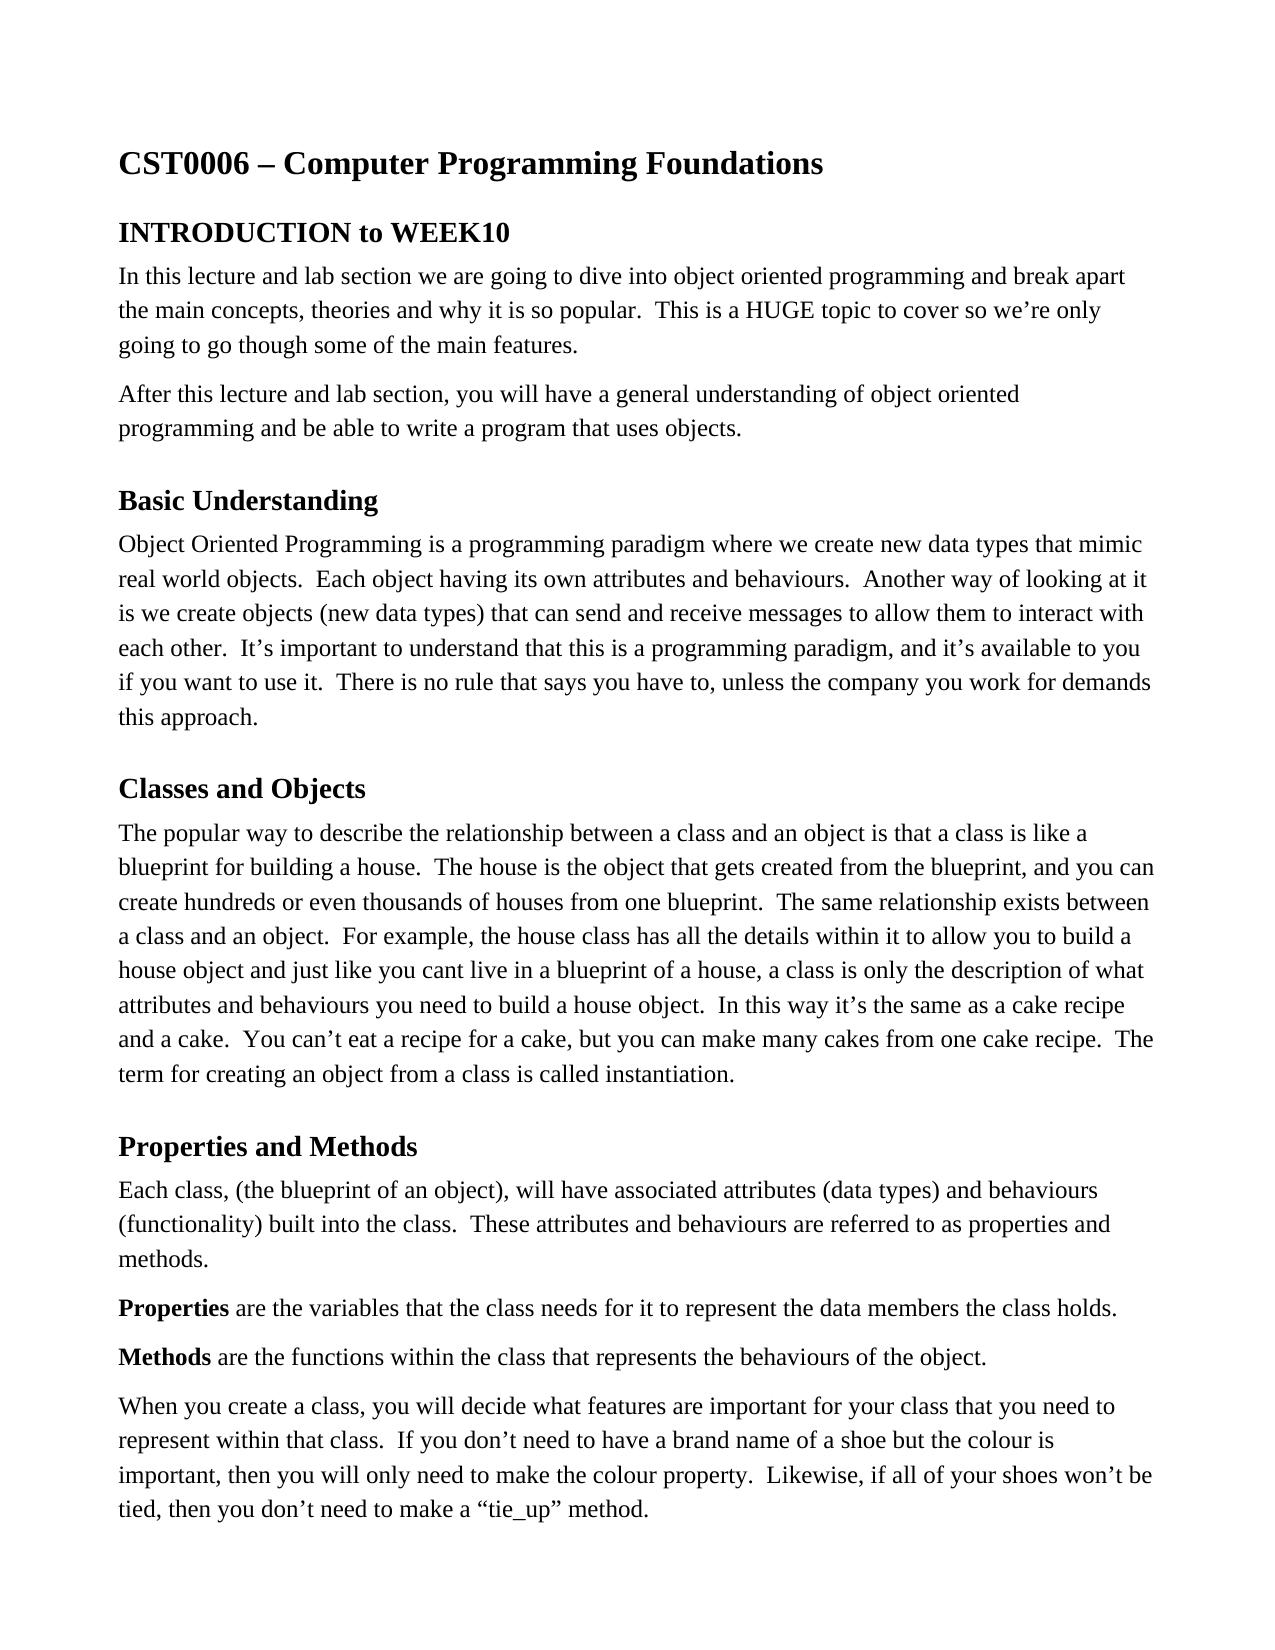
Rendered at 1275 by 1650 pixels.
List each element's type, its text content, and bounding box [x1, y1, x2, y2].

text Object Oriented Programming is a programming paradigm where we create new data types that mimic real world objects. Each object having its own attributes and behaviours. Another way of looking at it is we create objects (new data types) that can send and receive messages to allow them to interact with each other. It’s important to understand that this is a programming paradigm, and it’s available to you if you want to use it. There is no rule that says you have to, unless the company you work for demands this approach. [118, 529, 1157, 730]
text When you create a class, you will decide what features are important for your class that you need to represent within that class. If you don’t need to have a brand name of a shoe but the colour is important, then you will only need to make the colour property. Likewise, if all of your shoes won’t be tied, then you don’t need to make a “tie_up” method. [118, 1391, 1157, 1523]
text The popular way to describe the relationship between a class and an object is that a class is like a blueprint for building a house. The house is the object that gets created from the blueprint, and you can create hundreds or even thousands of houses from one blueprint. The same relationship exists between a class and an object. For example, the house class has all the details within it to allow you to build a house object and just like you cant live in a blueprint of a house, a class is only the description of what attributes and behaviours you need to build a house object. In this way it’s the same as a cake recipe and a cake. You can’t eat a recipe for a cake, but you can make many cakes from one cake recipe. The term for creating an object from a class is called instantiation. [118, 818, 1157, 1088]
text Properties are the variables that the class needs for it to represent the data members the class holds. [118, 1293, 1157, 1322]
text In this lecture and lab section we are going to dive into object oriented programming and break apart the main concepts, theories and why it is so popular. This is a HUGE topic to cover so we’re only going to go though some of the main features. [118, 261, 1157, 358]
subtitle Properties and Methods [118, 1129, 1157, 1162]
text Methods are the functions within the class that represents the behaviours of the object. [118, 1342, 1157, 1371]
subtitle CST0006 – Computer Programming Foundations [118, 143, 1157, 181]
subtitle Classes and Objects [118, 772, 1157, 805]
text Each class, (the blueprint of an object), will have associated attributes (data types) and behaviours (functionality) built into the class. These attributes and behaviours are referred to as properties and methods. [118, 1175, 1157, 1273]
subtitle Basic Understanding [118, 483, 1157, 517]
text After this lecture and lab section, you will have a general understanding of object oriented programming and be able to write a program that uses objects. [118, 379, 1157, 442]
subtitle INTRODUCTION to WEEK10 [118, 215, 1157, 248]
